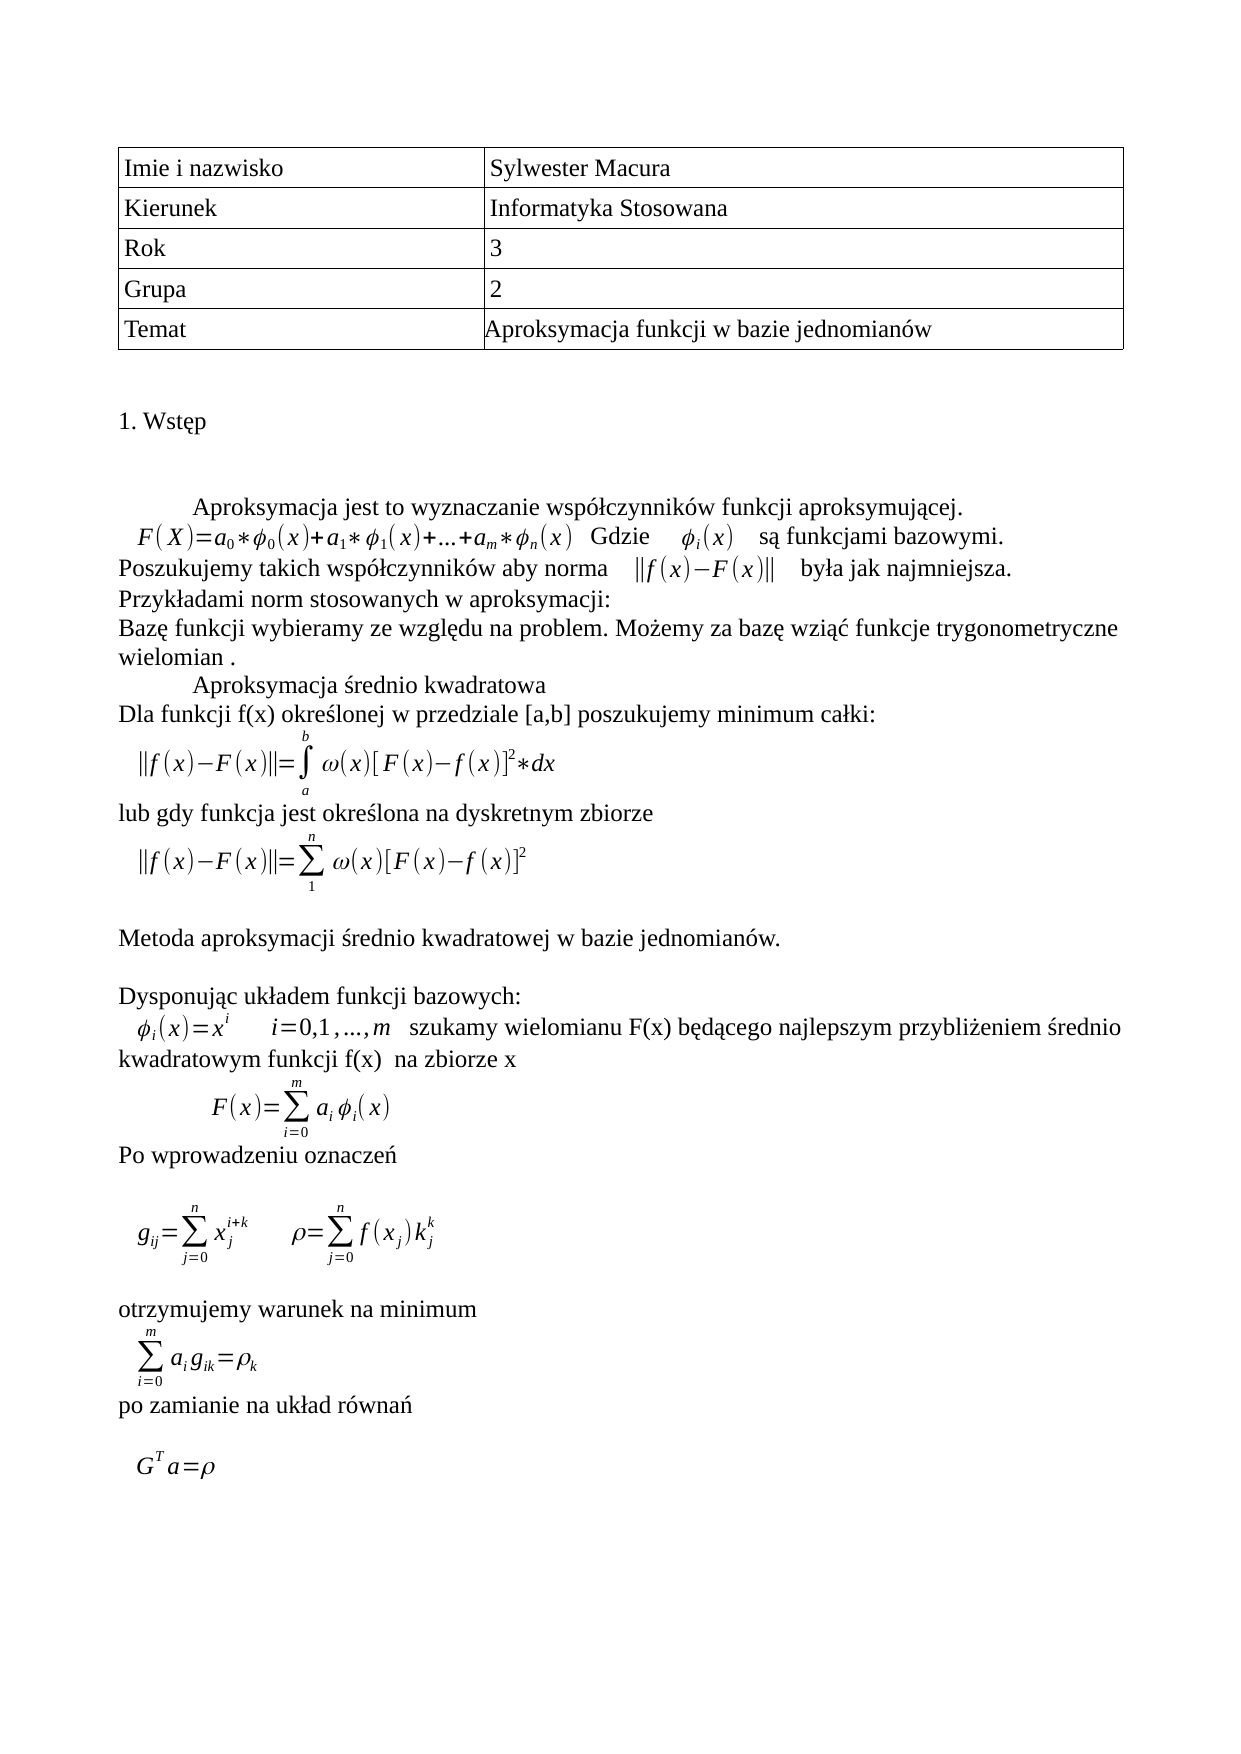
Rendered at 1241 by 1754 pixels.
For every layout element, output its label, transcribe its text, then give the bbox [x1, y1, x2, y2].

text Dla funkcji f(x) określonej w przedziale [a,b] poszukujemy minimum całki: [118, 699, 1122, 728]
text Po wprowadzeniu oznaczeń [118, 1141, 1122, 1169]
table_header Imie i nazwisko [119, 148, 484, 187]
text Metoda aproksymacji średnio kwadratowej w bazie jednomianów. [118, 923, 1122, 952]
text otrzymujemy warunek na minimum [118, 1294, 1122, 1323]
table_cell Temat [119, 309, 484, 348]
table_cell Aproksymacja funkcji w bazie jednomianów [485, 309, 1123, 348]
text Gdzie są funkcjami bazowymi. Poszukujemy takich współczynników aby norma była jak najmniejsza. [118, 521, 1122, 584]
text 1. Wstęp [118, 406, 1122, 435]
table_cell Rok [119, 229, 484, 268]
text Dysponując układem funkcji bazowych: [118, 981, 1122, 1009]
text Bazę funkcji wybieramy ze względu na problem. Możemy za bazę wziąć funkcje trygonometryczne wielomian . [118, 613, 1122, 670]
table_cell 2 [485, 269, 1123, 308]
text lub gdy funkcja jest określona na dyskretnym zbiorze [118, 798, 1122, 827]
table_header Sylwester Macura [485, 148, 1123, 187]
text po zamianie na układ równań [118, 1390, 1122, 1419]
table_cell 3 [485, 229, 1123, 268]
text szukamy wielomianu F(x) będącego najlepszym przybliżeniem średnio kwadratowym funkcji f(x) na zbiorze x [118, 1009, 1122, 1073]
text Aproksymacja średnio kwadratowa [118, 670, 1122, 699]
text Przykładami norm stosowanych w aproksymacji: [118, 584, 1122, 613]
table_cell Kierunek [119, 188, 484, 227]
table_cell Informatyka Stosowana [485, 188, 1123, 227]
text Aproksymacja jest to wyznaczanie współczynników funkcji aproksymującej. [118, 492, 1122, 521]
table_cell Grupa [119, 269, 484, 308]
